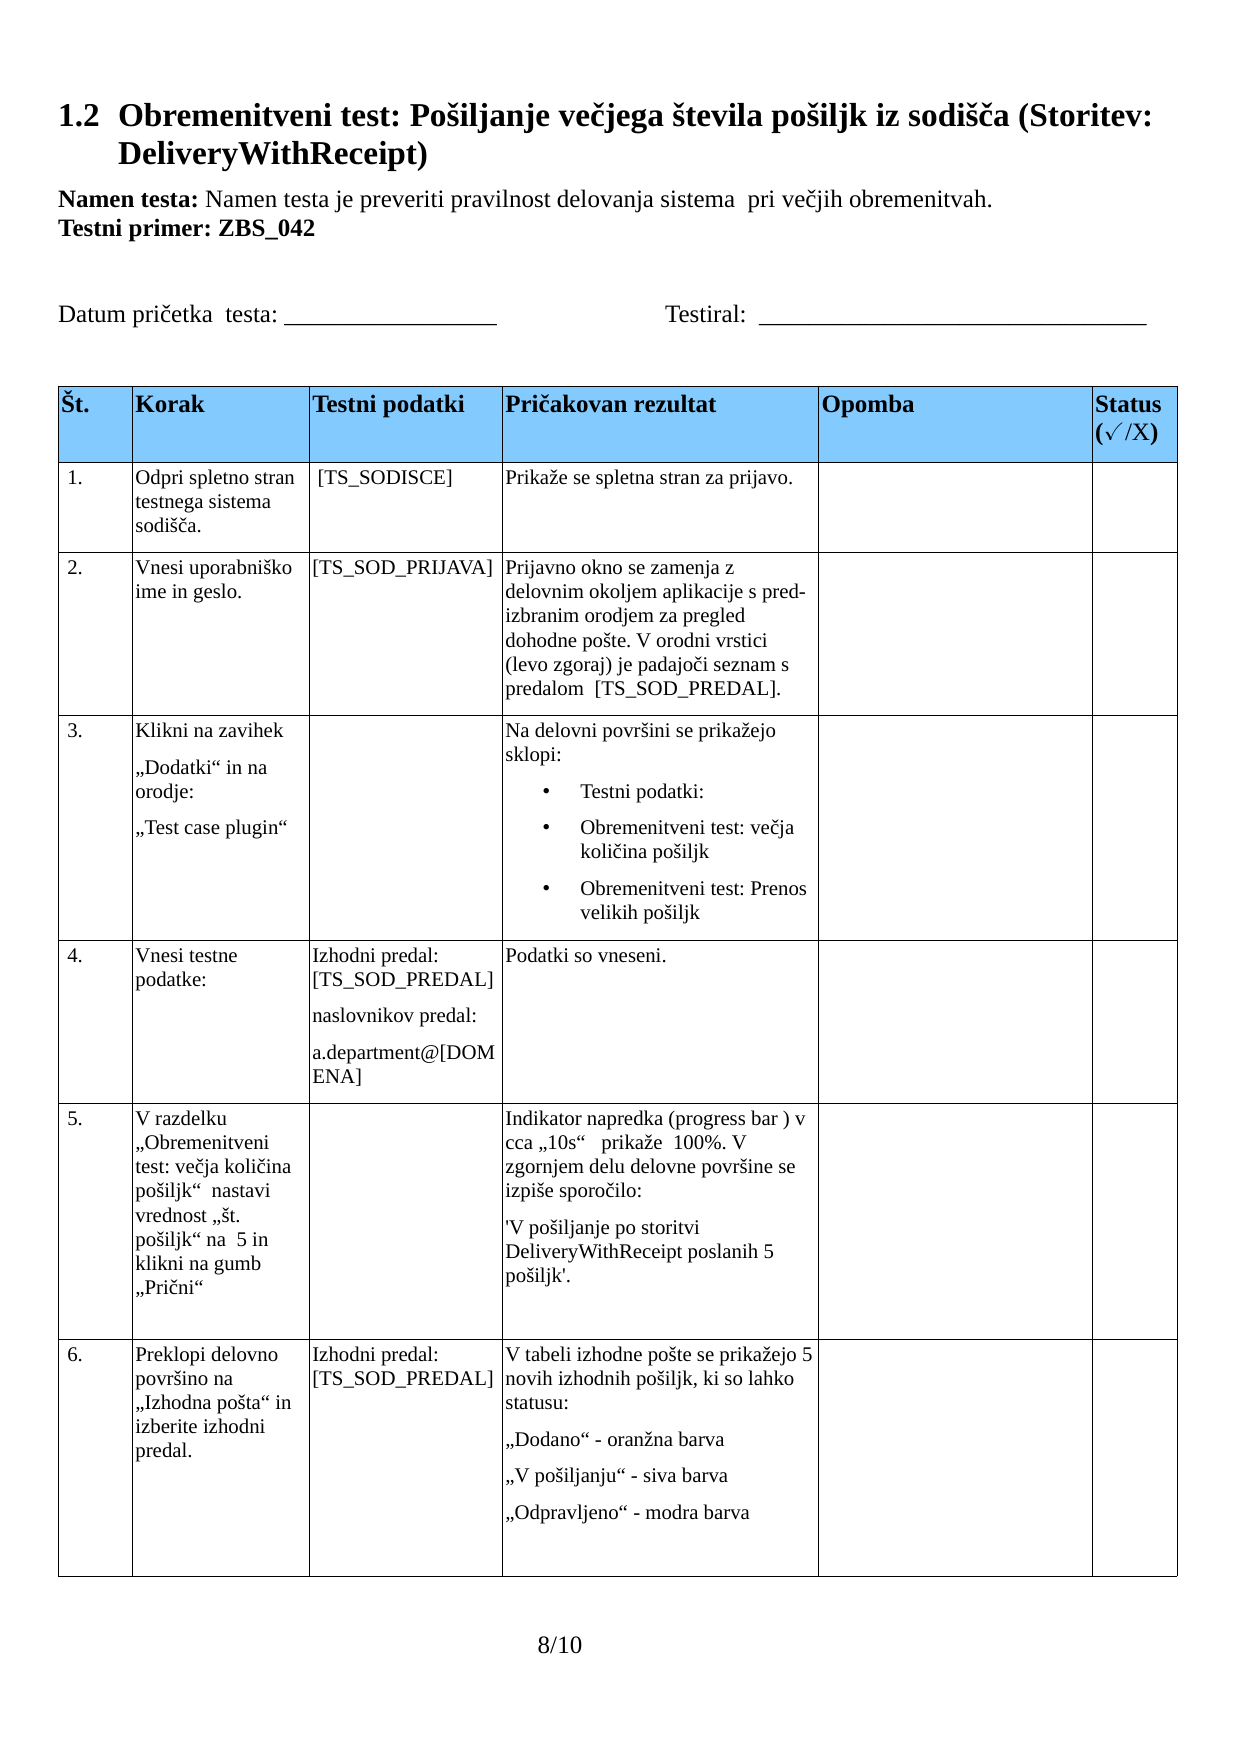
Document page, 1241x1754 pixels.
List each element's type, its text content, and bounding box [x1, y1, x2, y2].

table_cell [TS_SODISCE] [310, 463, 502, 552]
table_header Opomba [819, 387, 1092, 462]
table_header Št. [59, 387, 132, 462]
table_cell [59, 463, 132, 552]
table_cell Izhodni predal: [TS_SOD_PREDAL] [310, 1340, 502, 1576]
table_cell [1093, 1104, 1177, 1339]
table_cell V razdelku „Obremenitveni test: večja količina pošiljk“ nastavi vrednost „št. pošiljk“ na 5 in klikni na gumb „Prični“ [133, 1104, 309, 1339]
table_cell [1093, 1340, 1177, 1576]
table_cell [1093, 716, 1177, 939]
table_cell Vnesi testne podatke: [133, 941, 309, 1103]
table_cell [819, 1104, 1092, 1339]
table_cell [TS_SOD_PRIJAVA] [310, 553, 502, 715]
table_cell Podatki so vneseni. [503, 941, 818, 1103]
table_cell [59, 553, 132, 715]
table_cell Preklopi delovno površino na „Izhodna pošta“ in izberite izhodni predal. [133, 1340, 309, 1576]
text Testni primer: ZBS_042 [58, 213, 1177, 242]
table_cell [819, 463, 1092, 552]
table_cell Izhodni predal: [TS_SOD_PREDAL] naslovnikov predal: a.department@[DOMENA] [310, 941, 502, 1103]
table_cell [310, 1104, 502, 1339]
table_header Testni podatki [310, 387, 502, 462]
table_cell [1093, 941, 1177, 1103]
table_cell [819, 716, 1092, 939]
table_cell [819, 1340, 1092, 1576]
text Namen testa: Namen testa je preveriti pravilnost delovanja sistema pri večjih obremenitvah. [58, 184, 1177, 213]
table_cell Klikni na zavihek „Dodatki“ in na orodje: „Test case plugin“ [133, 716, 309, 939]
table_cell [59, 716, 132, 939]
table_cell Prijavno okno se zamenja z delovnim okoljem aplikacije s pred-izbranim orodjem za pregled dohodne pošte. V orodni vrstici (levo zgoraj) je padajoči seznam s predalom [TS_SOD_PREDAL]. [503, 553, 818, 715]
table_cell [1093, 553, 1177, 715]
table_cell Na delovni površini se prikažejo sklopi: Testni podatki: Obremenitveni test: večja količina pošiljk Obremenitveni test: Prenos velikih pošiljk [503, 716, 818, 939]
table_cell Indikator napredka (progress bar ) v cca „10s“ prikaže 100%. V zgornjem delu delovne površine se izpiše sporočilo: 'V pošiljanje po storitvi DeliveryWithReceipt poslanih 5 pošiljk'. [503, 1104, 818, 1339]
table_cell Odpri spletno stran testnega sistema sodišča. [133, 463, 309, 552]
table_cell [59, 1340, 132, 1576]
table_cell [59, 1104, 132, 1339]
table_header Pričakovan rezultat [503, 387, 818, 462]
table_cell [310, 716, 502, 939]
table_cell Vnesi uporabniško ime in geslo. [133, 553, 309, 715]
table_cell Prikaže se spletna stran za prijavo. [503, 463, 818, 552]
table_cell [1093, 463, 1177, 552]
table_cell [819, 553, 1092, 715]
table_cell [59, 941, 132, 1103]
text Datum pričetka testa: _________________ Testiral: _______________________________ [58, 299, 1177, 328]
table_header Korak [133, 387, 309, 462]
subtitle Obremenitveni test: Pošiljanje večjega števila pošiljk iz sodišča (Storitev: DeliveryWithReceipt) [58, 95, 1177, 172]
table_header Status (✓/X) [1093, 387, 1177, 462]
table_cell [819, 941, 1092, 1103]
table_cell V tabeli izhodne pošte se prikažejo 5 novih izhodnih pošiljk, ki so lahko statusu: „Dodano“ - oranžna barva „V pošiljanju“ - siva barva „Odpravljeno“ - modra barva [503, 1340, 818, 1576]
